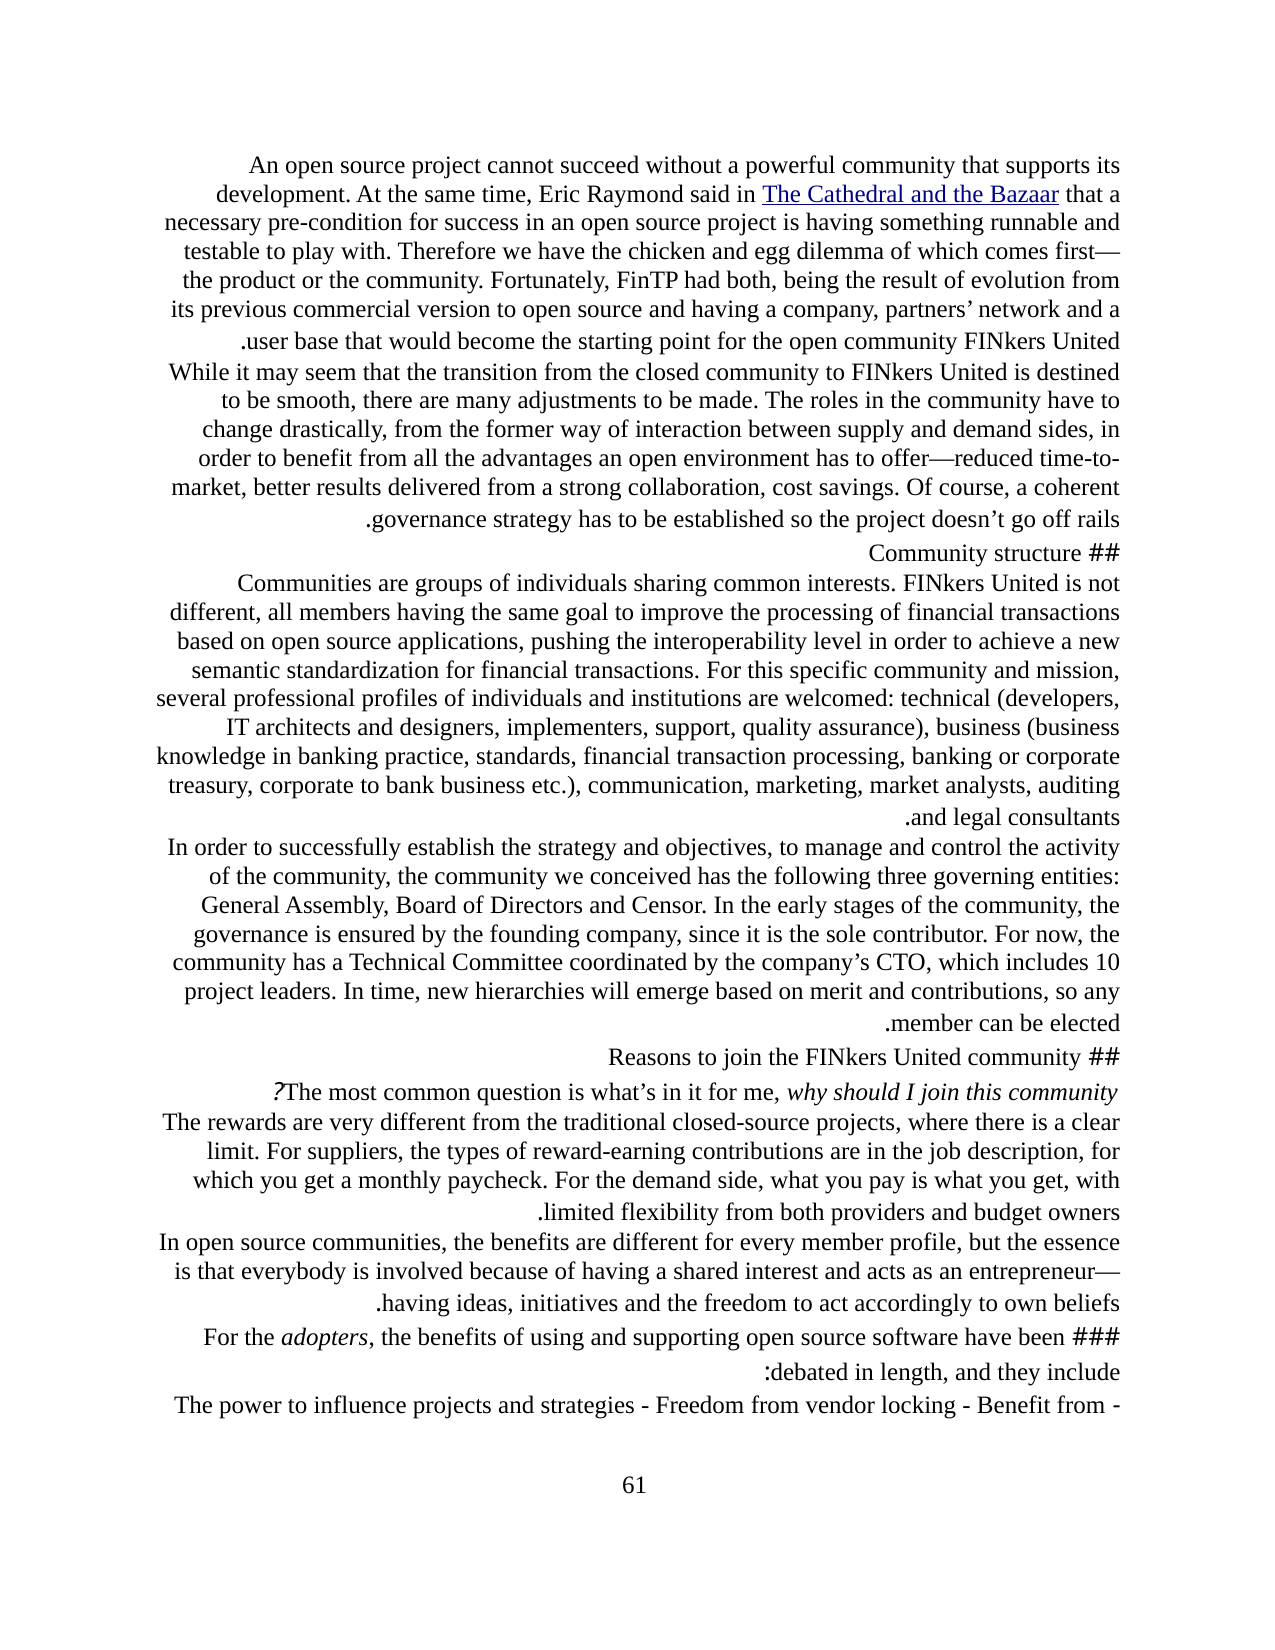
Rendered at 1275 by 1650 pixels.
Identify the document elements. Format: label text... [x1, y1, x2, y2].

table_cell An open source project cannot succeed without a powerful community that supports its development. At the same time, Eric Raymond said in The Cathedral and the Bazaar that a necessary pre-condition for success in an open source project is having something runnable and testable to play with. Therefore we have the chicken and egg dilemma of which comes first—the product or the community. Fortunately, FinTP had both, being the result of evolution from its previous commercial version to open source and having a company, partners’ network and a user base that would become the starting point for the open community FINkers United. [150, 150, 1125, 357]
table_cell In order to successfully establish the strategy and objectives, to manage and control the activity of the community, the community we conceived has the following three governing entities: General Assembly, Board of Directors and Censor. In the early stages of the community, the governance is ensured by the founding company, since it is the sole contributor. For now, the community has a Technical Committee coordinated by the company’s CTO, which includes 10 project leaders. In time, new hierarchies will emerge based on merit and contributions, so any member can be elected. [150, 833, 1125, 1039]
table_cell While it may seem that the transition from the closed community to FINkers United is destined to be smooth, there are many adjustments to be made. The roles in the community have to change drastically, from the former way of interaction between supply and demand sides, in order to benefit from all the advantages an open environment has to offer—reduced time-to-market, better results delivered from a strong collaboration, cost savings. Of course, a coherent governance strategy has to be established so the project doesn’t go off rails. [150, 357, 1125, 534]
table_cell ## Reasons to join the FINkers United community [150, 1039, 1125, 1073]
table_cell Communities are groups of individuals sharing common interests. FINkers United is not different, all members having the same goal to improve the processing of financial transactions based on open source applications, pushing the interoperability level in order to achieve a new semantic standardization for financial transactions. For this specific community and mission, several professional profiles of individuals and institutions are welcomed: technical (developers, IT architects and designers, implementers, support, quality assurance), business (business knowledge in banking practice, standards, financial transaction processing, banking or corporate treasury, corporate to bank business etc.), communication, marketing, market analysts, auditing and legal consultants. [150, 569, 1125, 832]
table_cell The most common question is what’s in it for me, why should I join this community? [150, 1073, 1125, 1107]
table_cell ### For the adopters, the benefits of using and supporting open source software have been debated in length, and they include: [150, 1319, 1125, 1387]
table_cell - The power to influence projects and strategies - Freedom from vendor locking - Benefit from better, more secure and reliable products - Better TCO and time to market - Reduce development and maintenance cost - Attract and retain development talent - Community based, price affordable, service consistent, guaranteed quality 'escrow agent' [150, 1387, 1125, 1421]
table_cell The rewards are very different from the traditional closed-source projects, where there is a clear limit. For suppliers, the types of reward-earning contributions are in the job description, for which you get a monthly paycheck. For the demand side, what you pay is what you get, with limited flexibility from both providers and budget owners. [150, 1107, 1125, 1227]
table_cell In open source communities, the benefits are different for every member profile, but the essence is that everybody is involved because of having a shared interest and acts as an entrepreneur—having ideas, initiatives and the freedom to act accordingly to own beliefs. [150, 1228, 1125, 1319]
table_cell ## Community structure [150, 534, 1125, 568]
